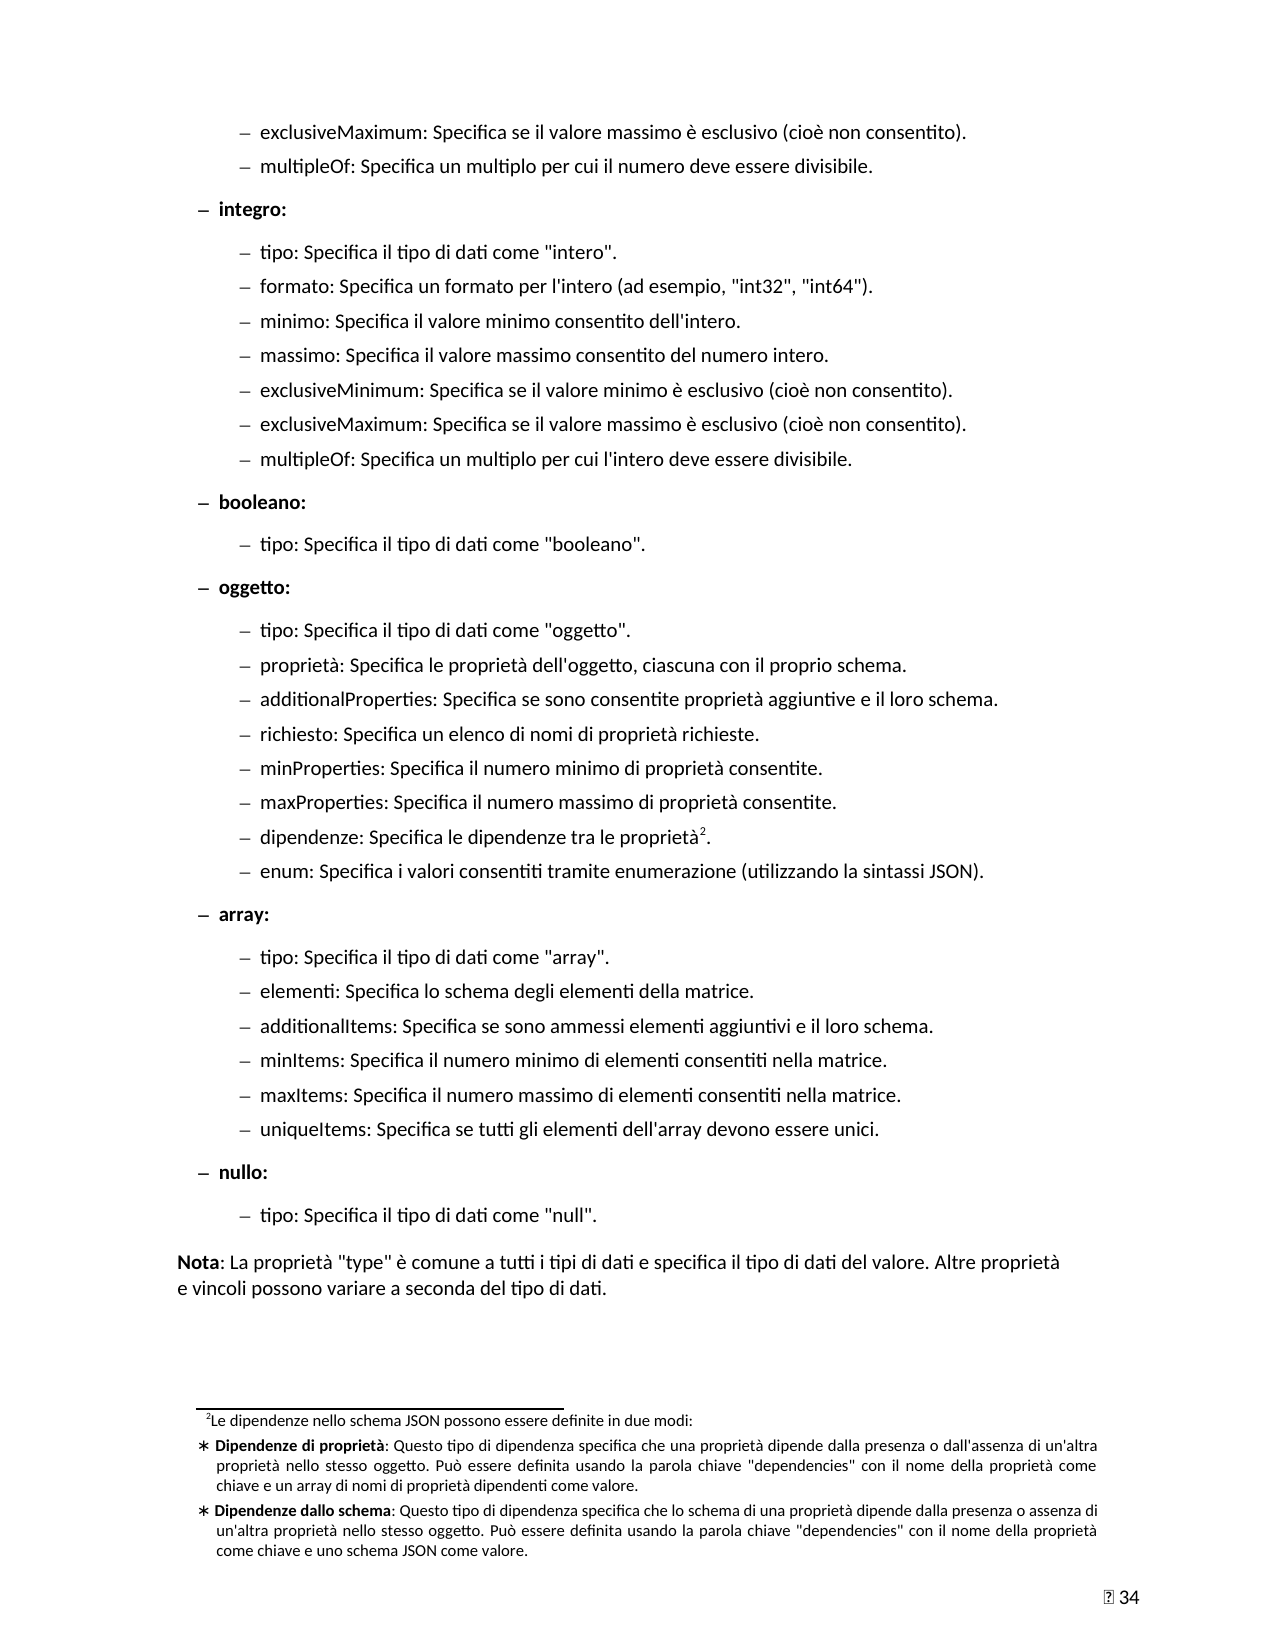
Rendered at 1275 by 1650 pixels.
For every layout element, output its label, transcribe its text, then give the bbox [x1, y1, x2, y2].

list tipo: Specifica il tipo di dati come "intero". [239, 239, 1139, 265]
list booleano: [198, 489, 1139, 514]
list massimo: Specifica il valore massimo consentito del numero intero. [239, 343, 1139, 368]
list nullo: [198, 1159, 1139, 1184]
list uniqueItems: Specifica se tutti gli elementi dell'array devono essere unici. [239, 1116, 1139, 1142]
list tipo: Specifica il tipo di dati come "booleano". [239, 532, 1139, 557]
list elementi: Specifica lo schema degli elementi della matrice. [239, 979, 1139, 1004]
list maxProperties: Specifica il numero massimo di proprietà consentite. [239, 789, 1139, 815]
list exclusiveMinimum: Specifica se il valore minimo è esclusivo (cioè non consentito). [239, 377, 1139, 403]
text ∗ Dipendenze di proprietà: Questo tipo di dipendenza specifica che una proprietà dipende dalla presenza o dall'assenza di un'altra proprietà nello stesso oggetto. Può essere definita usando la parola chiave "dependencies" con il nome della proprietà come chiave e un array di nomi di proprietà dipendenti come valore. [197, 1435, 1098, 1496]
list dipendenze: Specifica le dipendenze tra le proprietà2. [239, 824, 1139, 849]
text ∗ Dipendenze dallo schema: Questo tipo di dipendenza specifica che lo schema di una proprietà dipende dalla presenza o assenza di un'altra proprietà nello stesso oggetto. Può essere definita usando la parola chiave "dependencies" con il nome della proprietà come chiave e uno schema JSON come valore. [197, 1500, 1098, 1561]
list exclusiveMaximum: Specifica se il valore massimo è esclusivo (cioè non consentito). [239, 119, 1139, 145]
list array: [198, 901, 1139, 927]
list multipleOf: Specifica un multiplo per cui l'intero deve essere divisibile. [239, 446, 1139, 471]
list oggetto: [198, 574, 1139, 600]
list enum: Specifica i valori consentiti tramite enumerazione (utilizzando la sintassi JSON). [239, 858, 1139, 884]
list tipo: Specifica il tipo di dati come "oggetto". [239, 617, 1139, 643]
text 2Le dipendenze nello schema JSON possono essere definite in due modi: [206, 1408, 1139, 1431]
list minItems: Specifica il numero minimo di elementi consentiti nella matrice. [239, 1047, 1139, 1073]
list tipo: Specifica il tipo di dati come "array". [239, 944, 1139, 969]
list additionalItems: Specifica se sono ammessi elementi aggiuntivi e il loro schema. [239, 1013, 1139, 1038]
list minProperties: Specifica il numero minimo di proprietà consentite. [239, 755, 1139, 781]
list minimo: Specifica il valore minimo consentito dell'intero. [239, 308, 1139, 334]
list tipo: Specifica il tipo di dati come "null". [239, 1202, 1139, 1227]
list proprietà: Specifica le proprietà dell'oggetto, ciascuna con il proprio schema. [239, 652, 1139, 677]
list integro: [198, 197, 1139, 222]
list richiesto: Specifica un elenco di nomi di proprietà richieste. [239, 721, 1139, 746]
list maxItems: Specifica il numero massimo di elementi consentiti nella matrice. [239, 1082, 1139, 1107]
text Nota: La proprietà "type" è comune a tutti i tipi di dati e specifica il tipo di dati del valore. Altre proprietà e vincoli possono variare a seconda del tipo di dati. [177, 1249, 1061, 1301]
list exclusiveMaximum: Specifica se il valore massimo è esclusivo (cioè non consentito). [239, 412, 1139, 437]
list additionalProperties: Specifica se sono consentite proprietà aggiuntive e il loro schema. [239, 686, 1139, 712]
list multipleOf: Specifica un multiplo per cui il numero deve essere divisibile. [239, 154, 1139, 179]
list formato: Specifica un formato per l'intero (ad esempio, "int32", "int64"). [239, 274, 1139, 299]
